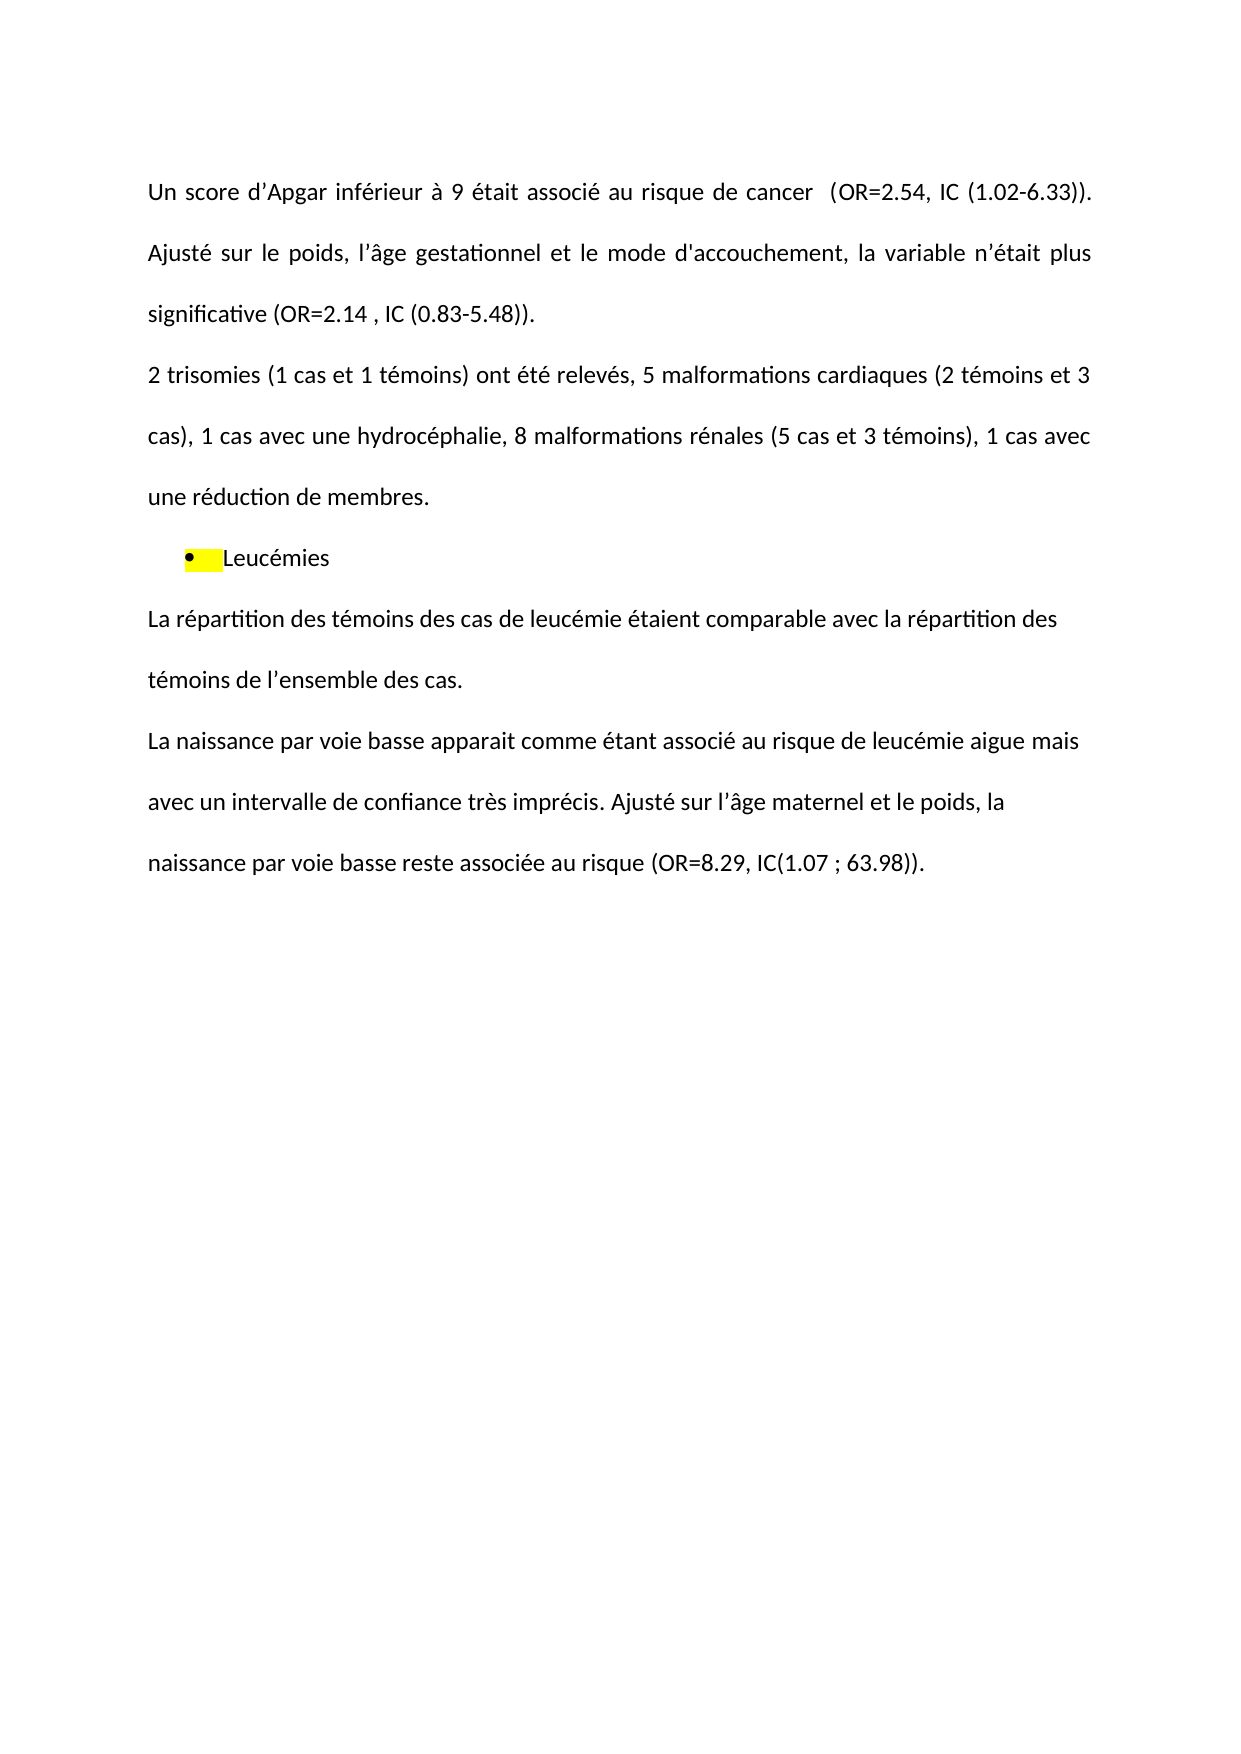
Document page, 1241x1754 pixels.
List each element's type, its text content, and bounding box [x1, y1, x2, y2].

list Leucémies [185, 542, 1093, 572]
text La répartition des témoins des cas de leucémie étaient comparable avec la répartition des témoins de l’ensemble des cas. [148, 603, 1093, 694]
text Un score d’Apgar inférieur à 9 était associé au risque de cancer (OR=2.54, IC (1.02-6.33)). Ajusté sur le poids, l’âge gestationnel et le mode d'accouchement, la variable n’était plus significative (OR=2.14 , IC (0.83-5.48)). 2 trisomies (1 cas et 1 témoins) ont été relevés, 5 malformations cardiaques (2 témoins et 3 cas), 1 cas avec une hydrocéphalie, 8 malformations rénales (5 cas et 3 témoins), 1 cas avec une réduction de membres. [148, 176, 1093, 511]
text La naissance par voie basse apparait comme étant associé au risque de leucémie aigue mais avec un intervalle de confiance très imprécis. Ajusté sur l’âge maternel et le poids, la naissance par voie basse reste associée au risque (OR=8.29, IC(1.07 ; 63.98)). [148, 725, 1093, 878]
